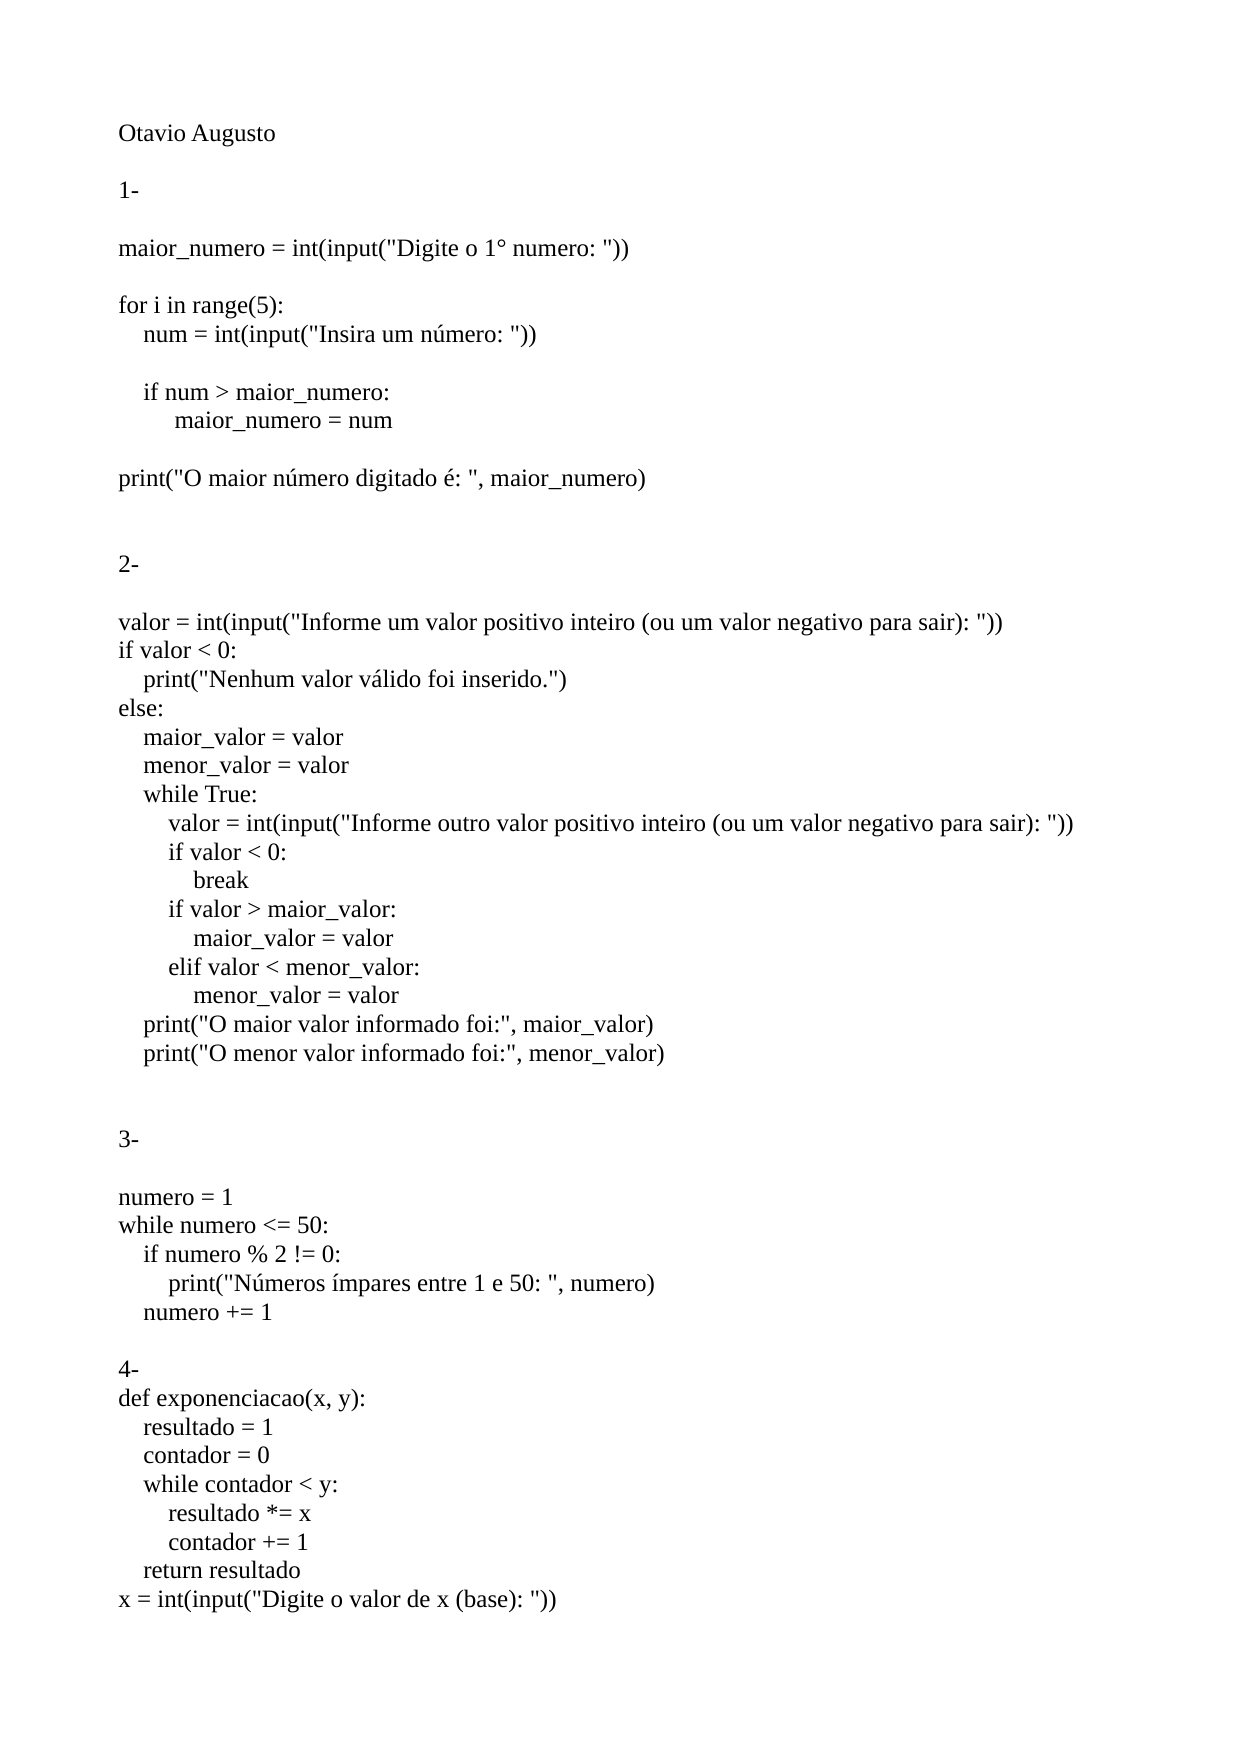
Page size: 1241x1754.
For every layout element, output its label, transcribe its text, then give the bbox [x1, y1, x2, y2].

text 1- [118, 176, 1122, 204]
text x = int(input("Digite o valor de x (base): ")) [118, 1584, 1122, 1613]
text maior_valor = valor [118, 923, 1122, 952]
text print("Nenhum valor válido foi inserido.") [118, 664, 1122, 693]
text num = int(input("Insira um número: ")) [118, 319, 1122, 348]
text menor_valor = valor [118, 981, 1122, 1009]
text else: [118, 693, 1122, 722]
text print("Números ímpares entre 1 e 50: ", numero) [118, 1268, 1122, 1297]
text numero = 1 [118, 1182, 1122, 1211]
text 4- [118, 1354, 1122, 1383]
text valor = int(input("Informe outro valor positivo inteiro (ou um valor negativo para sair): ")) [118, 808, 1122, 837]
text contador += 1 [118, 1527, 1122, 1556]
text print("O maior número digitado é: ", maior_numero) [118, 463, 1122, 492]
text maior_numero = num [118, 406, 1122, 434]
text elif valor < menor_valor: [118, 952, 1122, 981]
text if numero % 2 != 0: [118, 1239, 1122, 1268]
text break [118, 866, 1122, 894]
text print("O maior valor informado foi:", maior_valor) [118, 1009, 1122, 1038]
text menor_valor = valor [118, 751, 1122, 779]
text maior_valor = valor [118, 722, 1122, 751]
text while contador < y: [118, 1469, 1122, 1498]
text if num > maior_numero: [118, 377, 1122, 406]
text if valor > maior_valor: [118, 894, 1122, 923]
text if valor < 0: [118, 636, 1122, 664]
text for i in range(5): [118, 291, 1122, 319]
text if valor < 0: [118, 837, 1122, 866]
text Otavio Augusto [118, 118, 1122, 147]
text maior_numero = int(input("Digite o 1° numero: ")) [118, 233, 1122, 262]
text while True: [118, 779, 1122, 808]
text valor = int(input("Informe um valor positivo inteiro (ou um valor negativo para sair): ")) [118, 607, 1122, 636]
text numero += 1 [118, 1297, 1122, 1326]
text def exponenciacao(x, y): [118, 1383, 1122, 1412]
text 2- [118, 549, 1122, 578]
text return resultado [118, 1556, 1122, 1584]
text while numero <= 50: [118, 1211, 1122, 1239]
text 3- [118, 1124, 1122, 1153]
text resultado = 1 [118, 1412, 1122, 1441]
text contador = 0 [118, 1441, 1122, 1469]
text resultado *= x [118, 1498, 1122, 1527]
text print("O menor valor informado foi:", menor_valor) [118, 1038, 1122, 1067]
